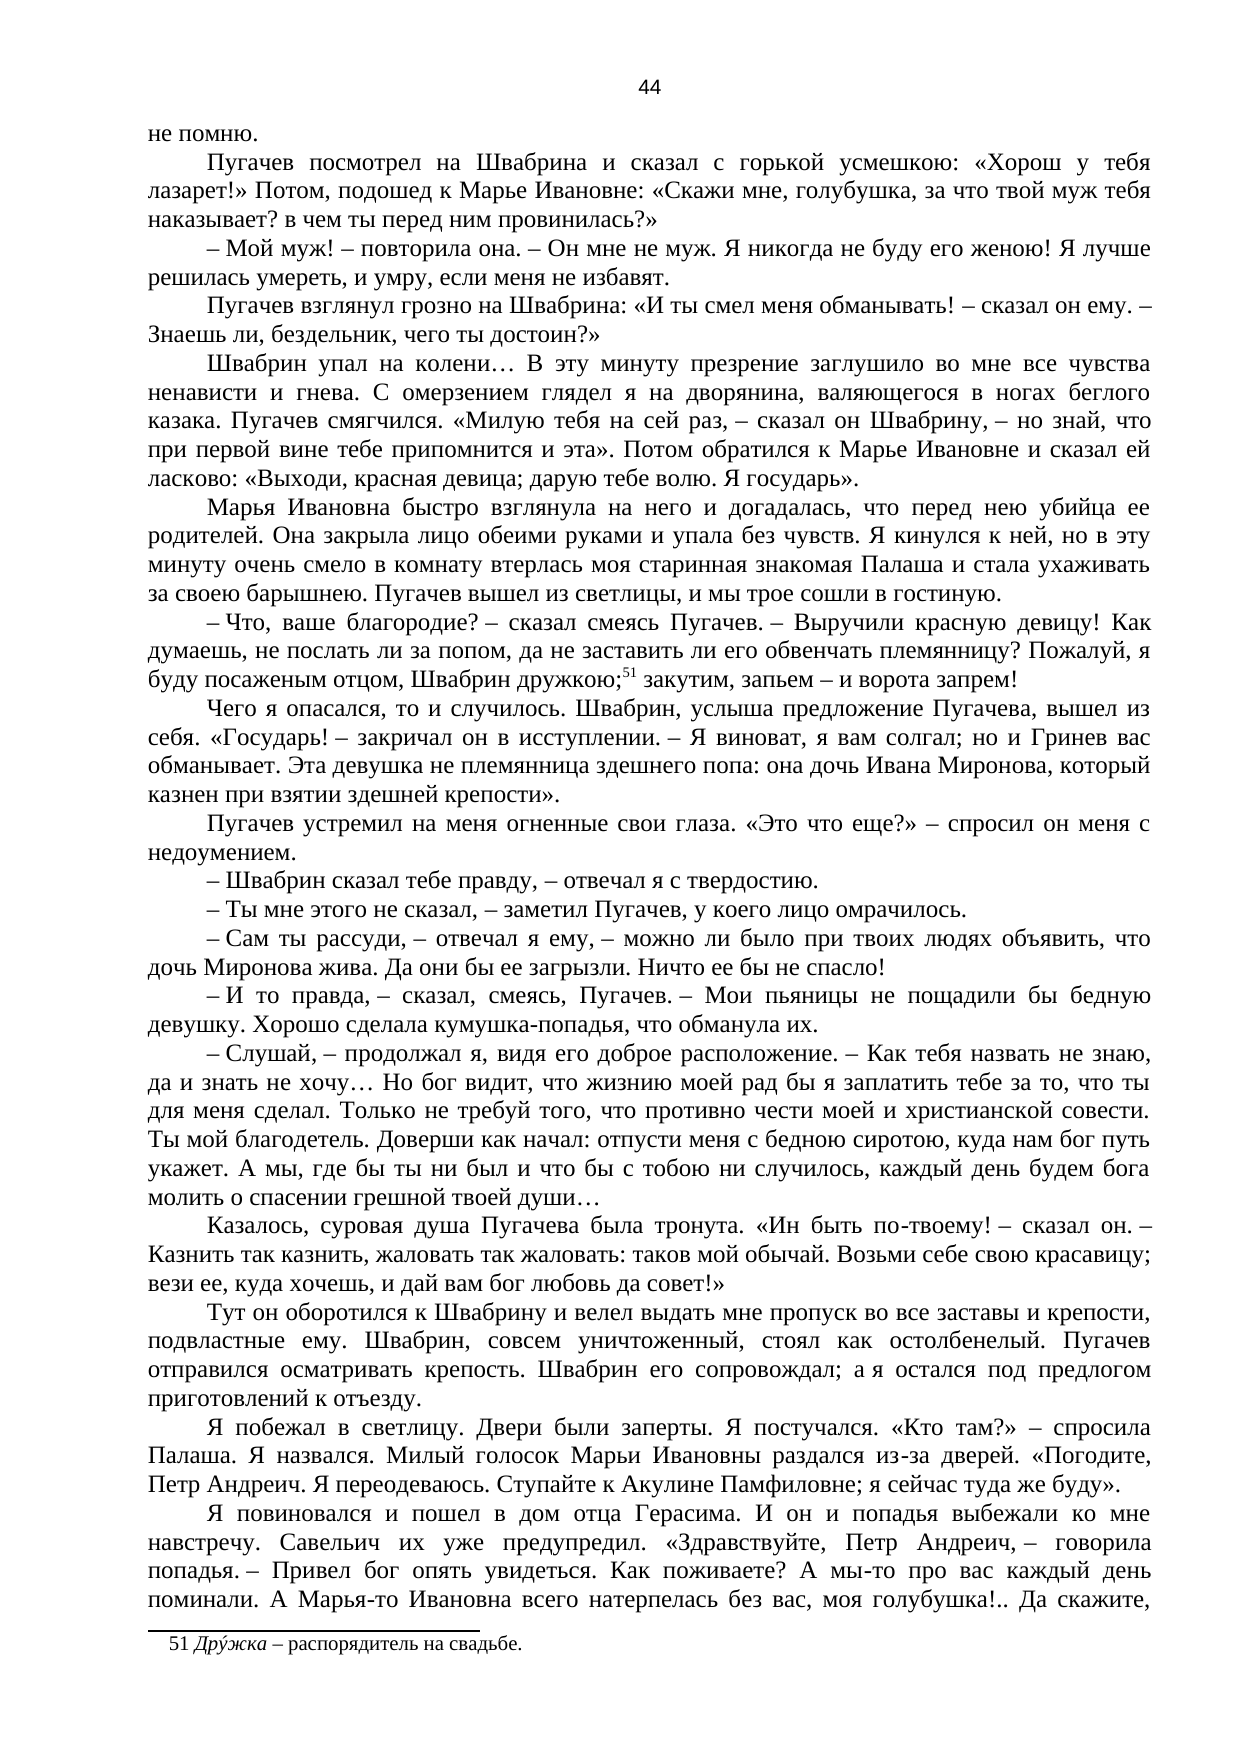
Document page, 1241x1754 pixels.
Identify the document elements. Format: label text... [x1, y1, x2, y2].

text Чего я опасался, то и случилось. Швабрин, услыша предложение Пугачева, вышел из себя. «Государь! – закричал он в исступлении. – Я виноват, я вам солгал; но и Гринев вас обманывает. Эта девушка не племянница здешнего попа: она дочь Ивана Миронова, который казнен при взятии здешней крепости». [148, 693, 1152, 808]
text – Швабрин сказал тебе правду, – отвечал я с твердостию. [148, 866, 1152, 894]
text – Мой муж! – повторила она. – Он мне не муж. Я никогда не буду его женою! Я лучше решилась умереть, и умру, если меня не избавят. [148, 233, 1152, 291]
text – Сам ты рассуди, – отвечал я ему, – можно ли было при твоих людях объявить, что дочь Миронова жива. Да они бы ее загрызли. Ничто ее бы не спасло! [148, 923, 1152, 981]
text не помню. [148, 118, 1152, 147]
text Я побежал в светлицу. Двери были заперты. Я постучался. «Кто там?» – спросила Палаша. Я назвался. Милый голосок Марьи Ивановны раздался из‑за дверей. «Погодите, Петр Андреич. Я переодеваюсь. Ступайте к Акулине Памфиловне; я сейчас туда же буду». [148, 1412, 1152, 1498]
text Я повиновался и пошел в дом отца Герасима. И он и попадья выбежали ко мне навстречу. Савельич их уже предупредил. «Здравствуйте, Петр Андреич, – говорила попадья. – Привел бог опять увидеться. Как поживаете? А мы‑то про вас каждый день поминали. А Марья‑то Ивановна всего натерпелась без вас, моя голубушка!.. Да скажите, [148, 1498, 1152, 1613]
text – Ты мне этого не сказал, – заметил Пугачев, у коего лицо омрачилось. [148, 894, 1152, 923]
text Марья Ивановна быстро взглянула на него и догадалась, что перед нею убийца ее родителей. Она закрыла лицо обеими руками и упала без чувств. Я кинулся к ней, но в эту минуту очень смело в комнату втерлась моя старинная знакомая Палаша и стала ухаживать за своею барышнею. Пугачев вышел из светлицы, и мы трое сошли в гостиную. [148, 492, 1152, 607]
text Казалось, суровая душа Пугачева была тронута. «Ин быть по‑твоему! – сказал он. – Казнить так казнить, жаловать так жаловать: таков мой обычай. Возьми себе свою красавицу; вези ее, куда хочешь, и дай вам бог любовь да совет!» [148, 1211, 1152, 1297]
text – И то правда, – сказал, смеясь, Пугачев. – Мои пьяницы не пощадили бы бедную девушку. Хорошо сделала кумушка‑попадья, что обманула их. [148, 981, 1152, 1038]
text Дрýжка – распорядитель на свадьбе. [148, 1631, 1152, 1655]
text Пугачев взглянул грозно на Швабрина: «И ты смел меня обманывать! – сказал он ему. – Знаешь ли, бездельник, чего ты достоин?» [148, 291, 1152, 348]
text Швабрин упал на колени… В эту минуту презрение заглушило во мне все чувства ненависти и гнева. С омерзением глядел я на дворянина, валяющегося в ногах беглого казака. Пугачев смягчился. «Милую тебя на сей раз, – сказал он Швабрину, – но знай, что при первой вине тебе припомнится и эта». Потом обратился к Марье Ивановне и сказал ей ласково: «Выходи, красная девица; дарую тебе волю. Я государь». [148, 348, 1152, 492]
text Тут он оборотился к Швабрину и велел выдать мне пропуск во все заставы и крепости, подвластные ему. Швабрин, совсем уничтоженный, стоял как остолбенелый. Пугачев отправился осматривать крепость. Швабрин его сопровождал; а я остался под предлогом приготовлений к отъезду. [148, 1297, 1152, 1412]
text – Слушай, – продолжал я, видя его доброе расположение. – Как тебя назвать не знаю, да и знать не хочу… Но бог видит, что жизнию моей рад бы я заплатить тебе за то, что ты для меня сделал. Только не требуй того, что противно чести моей и христианской совести. Ты мой благодетель. Доверши как начал: отпусти меня с бедною сиротою, куда нам бог путь укажет. А мы, где бы ты ни был и что бы с тобою ни случилось, каждый день будем бога молить о спасении грешной твоей души… [148, 1038, 1152, 1211]
text Пугачев посмотрел на Швабрина и сказал с горькой усмешкою: «Хорош у тебя лазарет!» Потом, подошед к Марье Ивановне: «Скажи мне, голубушка, за что твой муж тебя наказывает? в чем ты перед ним провинилась?» [148, 147, 1152, 233]
text – Что, ваше благородие? – сказал смеясь Пугачев. – Выручили красную девицу! Как думаешь, не послать ли за попом, да не заставить ли его обвенчать племянницу? Пожалуй, я буду посаженым отцом, Швабрин дружкою; закутим, запьем – и ворота запрем! [148, 607, 1152, 693]
text Пугачев устремил на меня огненные свои глаза. «Это что еще?» – спросил он меня с недоумением. [148, 808, 1152, 866]
